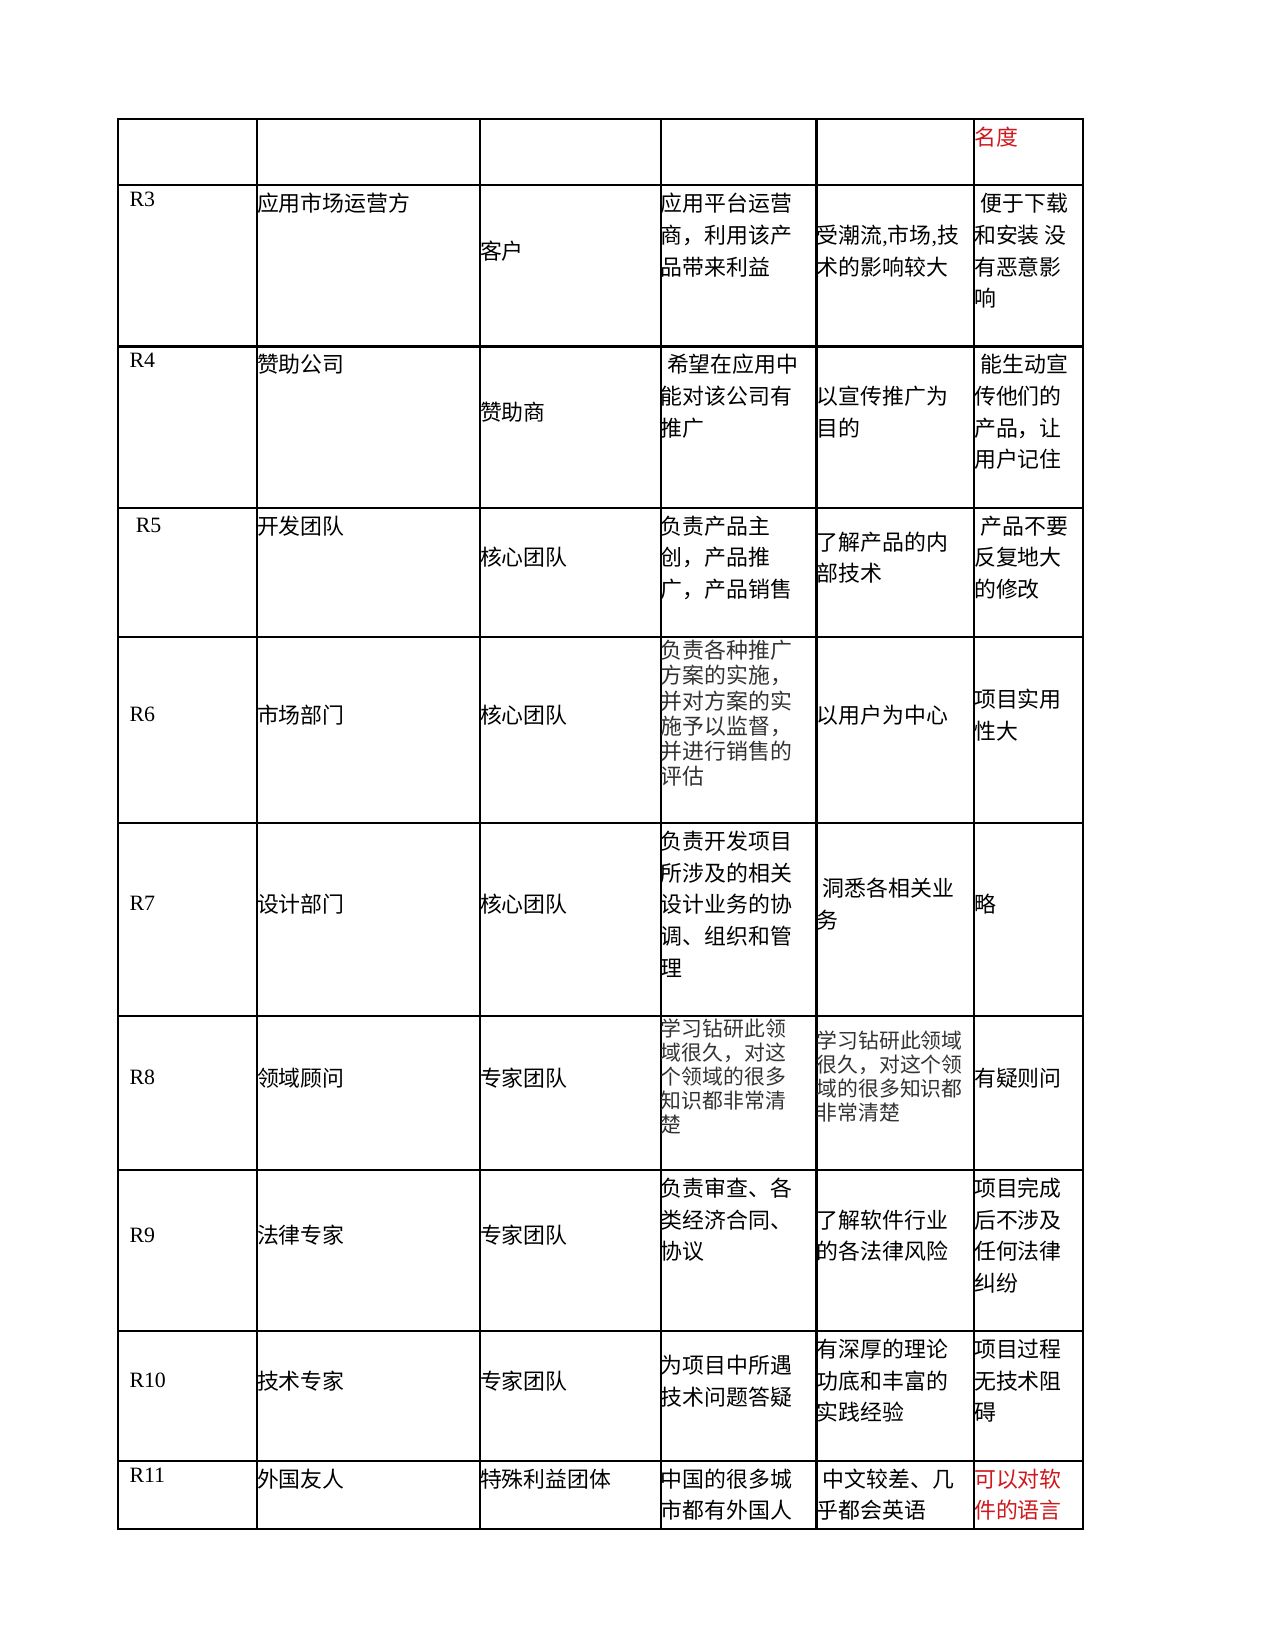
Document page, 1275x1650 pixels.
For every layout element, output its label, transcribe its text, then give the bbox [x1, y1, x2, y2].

table_cell R6 [119, 638, 256, 822]
table_cell 产品不要反复地大的修改 [975, 509, 1082, 636]
table_cell 有疑则问 [975, 1017, 1082, 1169]
table_cell 中国的很多城市都有外国人 [662, 1462, 815, 1528]
table_cell R5 [119, 509, 256, 636]
table_cell 可以对软件的语言 [975, 1462, 1082, 1528]
table_cell 专家团队 [481, 1017, 660, 1169]
table_cell R8 [119, 1017, 256, 1169]
table_cell 领域顾问 [258, 1017, 479, 1169]
table_cell 学习钻研此领域很久，对这个领域的很多知识都非常清楚 [662, 1017, 815, 1169]
table_cell 外国友人 [258, 1462, 479, 1528]
table_cell 专家团队 [481, 1171, 660, 1330]
table_cell 专家团队 [481, 1332, 660, 1459]
table_cell 负责审查、各类经济合同、协议 [662, 1171, 815, 1330]
table_cell 项目过程无技术阻碍 [975, 1332, 1082, 1459]
table_cell 了解软件行业的各法律风险 [818, 1171, 973, 1330]
table_cell 中文较差、几乎都会英语 [818, 1462, 973, 1528]
table_cell 技术专家 [258, 1332, 479, 1459]
table_cell 有深厚的理论功底和丰富的实践经验 [818, 1332, 973, 1459]
table_cell 应用平台运营商，利用该产品带来利益 [662, 186, 815, 345]
table_cell 核心团队 [481, 638, 660, 822]
table_cell 项目完成后不涉及任何法律纠纷 [975, 1171, 1082, 1330]
table_cell 核心团队 [481, 509, 660, 636]
table_cell R4 [119, 348, 256, 507]
table_cell 负责产品主创，产品推广，产品销售 [662, 509, 815, 636]
table_cell 核心团队 [481, 824, 660, 1014]
table_cell R9 [119, 1171, 256, 1330]
table_cell 设计部门 [258, 824, 479, 1014]
table_cell R10 [119, 1332, 256, 1459]
table_cell 特殊利益团体 [481, 1462, 660, 1528]
table_cell 以宣传推广为目的 [818, 348, 973, 507]
table_cell [818, 120, 973, 184]
table_cell 能生动宣传他们的产品，让用户记住 [975, 348, 1082, 507]
table_cell R7 [119, 824, 256, 1014]
table_cell 学习钻研此领域很久，对这个领域的很多知识都非常清楚 [818, 1017, 973, 1169]
table_cell 了解产品的内部技术 [818, 509, 973, 636]
table_cell 以用户为中心 [818, 638, 973, 822]
table_cell 负责各种推广方案的实施，并对方案的实施予以监督，并进行销售的评估 [662, 638, 815, 822]
table_cell 希望在应用中能对该公司有推广 [662, 348, 815, 507]
table_cell 应用市场运营方 [258, 186, 479, 345]
table_cell R3 [119, 186, 256, 345]
table_cell 略 [975, 824, 1082, 1014]
table_cell 赞助公司 [258, 348, 479, 507]
table_cell 便于下载和安装 没有恶意影响 [975, 186, 1082, 345]
table_cell 赞助商 [481, 348, 660, 507]
table_cell 负责开发项目所涉及的相关设计业务的协调、组织和管理 [662, 824, 815, 1014]
table_cell 洞悉各相关业务 [818, 824, 973, 1014]
table_cell [481, 120, 660, 184]
table_cell [662, 120, 815, 184]
table_cell 客户 [481, 186, 660, 345]
table_cell 为项目中所遇技术问题答疑 [662, 1332, 815, 1459]
table_cell 项目实用性大 [975, 638, 1082, 822]
table_cell [258, 120, 479, 184]
table_cell 市场部门 [258, 638, 479, 822]
table_cell 法律专家 [258, 1171, 479, 1330]
table_cell 开发团队 [258, 509, 479, 636]
table_cell R11 [119, 1462, 256, 1528]
table_cell [119, 120, 256, 184]
table_cell 名度 [975, 120, 1082, 184]
table_cell 受潮流,市场,技术的影响较大 [818, 186, 973, 345]
